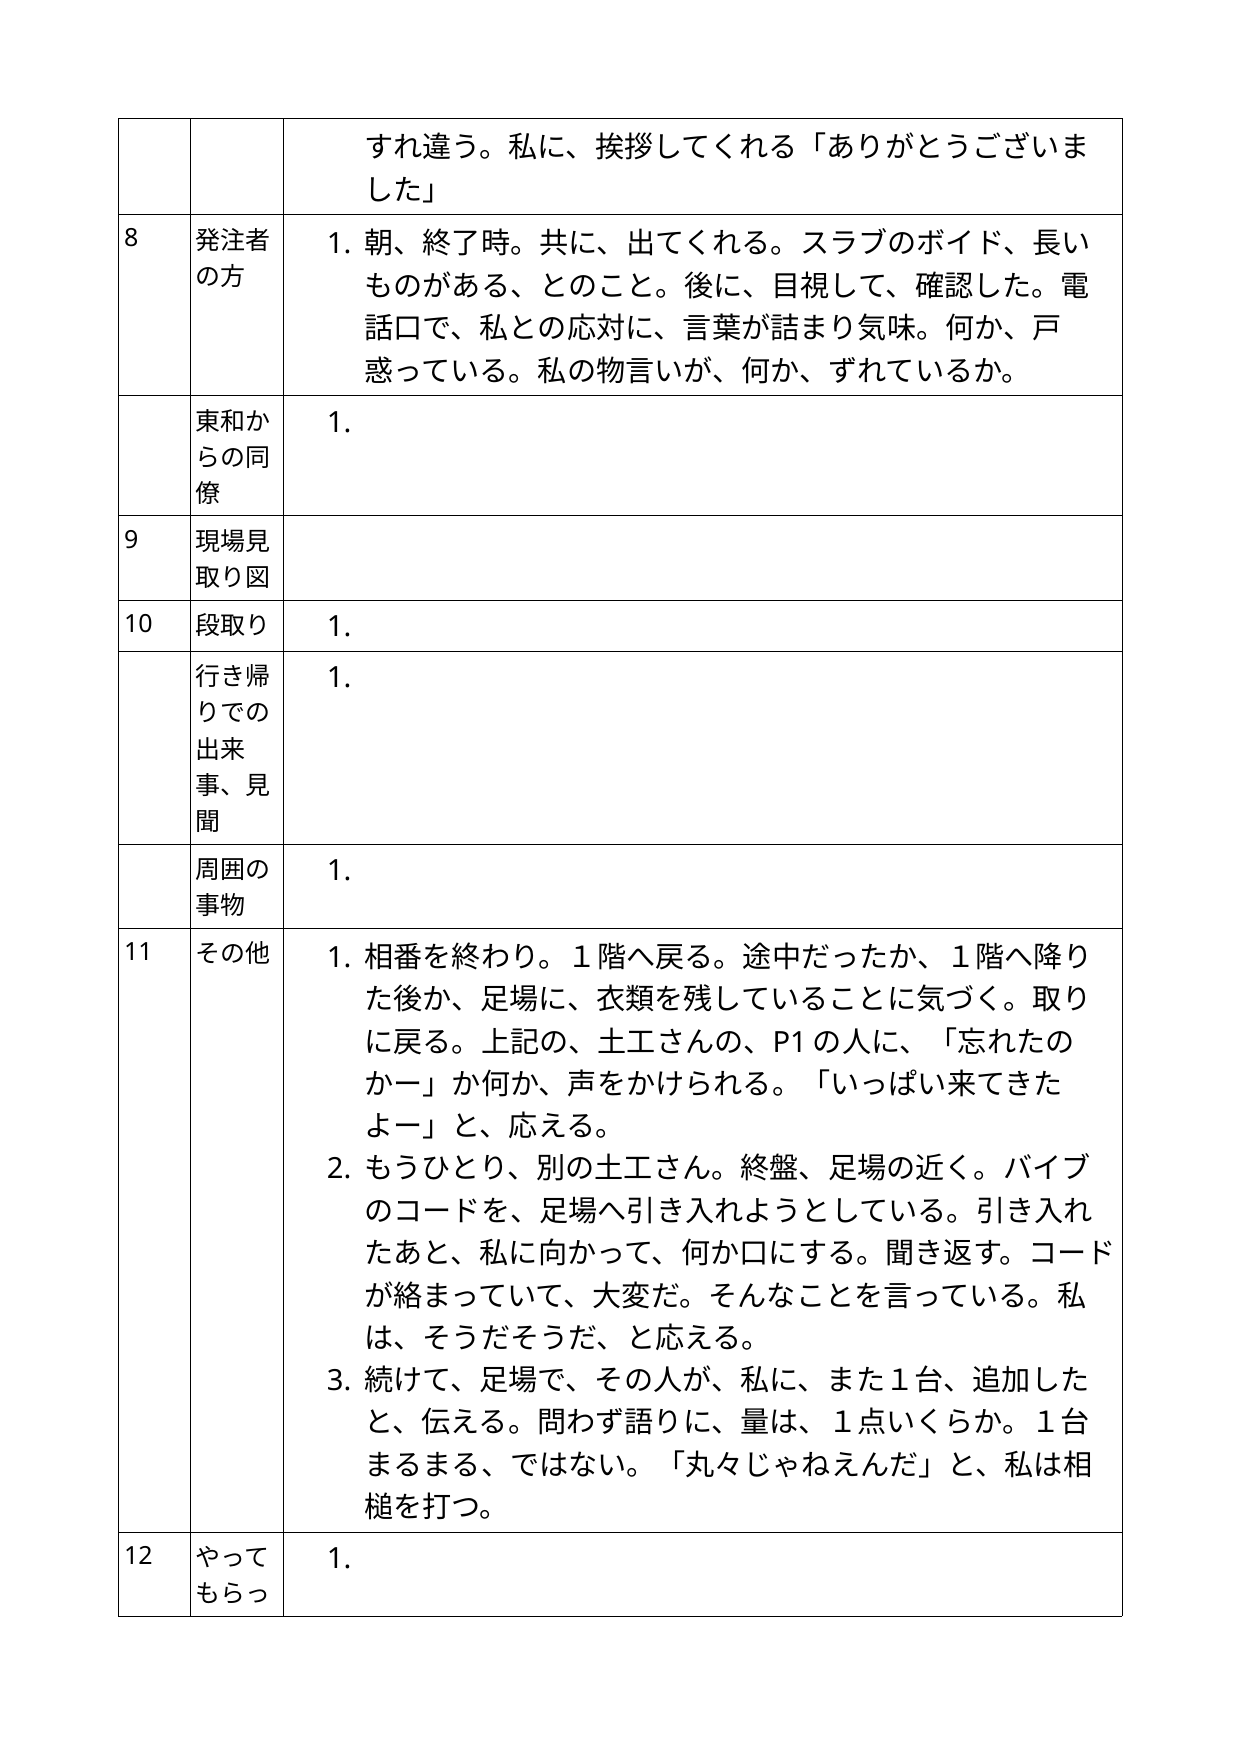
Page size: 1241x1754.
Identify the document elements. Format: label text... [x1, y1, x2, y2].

table_cell [284, 396, 1122, 515]
table_cell 12 [119, 1533, 190, 1616]
table_cell 行き帰りでの出来事、見聞 [191, 652, 283, 843]
table_cell [284, 845, 1122, 928]
table_cell 周囲の事物 [191, 845, 283, 928]
table_cell 10 [119, 601, 190, 651]
table_cell [284, 1533, 1122, 1616]
table_cell [284, 652, 1122, 843]
table_cell 8 [119, 215, 190, 395]
table_cell やってもらっ [191, 1533, 283, 1616]
table_cell 発注者の方 [191, 215, 283, 395]
table_cell [119, 845, 190, 928]
table_cell [119, 119, 190, 214]
table_cell 9 [119, 516, 190, 599]
table_cell 11 [119, 929, 190, 1532]
table_cell その他 [191, 929, 283, 1532]
table_cell [191, 119, 283, 214]
table_cell 東和からの同僚 [191, 396, 283, 515]
table_cell 相番を終わり。１階へ戻る。途中だったか、１階へ降りた後か、足場に、衣類を残していることに気づく。取りに戻る。上記の、土工さんの、P1の人に、「忘れたのかー」か何か、声をかけられる。「いっぱい来てきたよー」と、応える。 もうひとり、別の土工さん。終盤、足場の近く。バイブのコードを、足場へ引き入れようとしている。引き入れたあと、私に向かって、何か口にする。聞き返す。コードが絡まっていて、大変だ。そんなことを言っている。私は、そうだそうだ、と応える。 続けて、足場で、その人が、私に、また１台、追加したと、伝える。問わず語りに、量は、１点いくらか。１台まるまる、ではない。「丸々じゃねえんだ」と、私は相槌を打つ。 [284, 929, 1122, 1532]
table_cell 段取り [191, 601, 283, 651]
table_cell 朝、終了時。共に、出てくれる。スラブのボイド、長いものがある、とのこと。後に、目視して、確認した。電話口で、私との応対に、言葉が詰まり気味。何か、戸惑っている。私の物言いが、何か、ずれているか。 [284, 215, 1122, 395]
table_cell 現場見取り図 [191, 516, 283, 599]
table_cell すれ違う。私に、挨拶してくれる「ありがとうございました」 [284, 119, 1122, 214]
table_cell [284, 601, 1122, 651]
table_cell [284, 516, 1122, 599]
table_cell [119, 652, 190, 843]
table_cell [119, 396, 190, 515]
